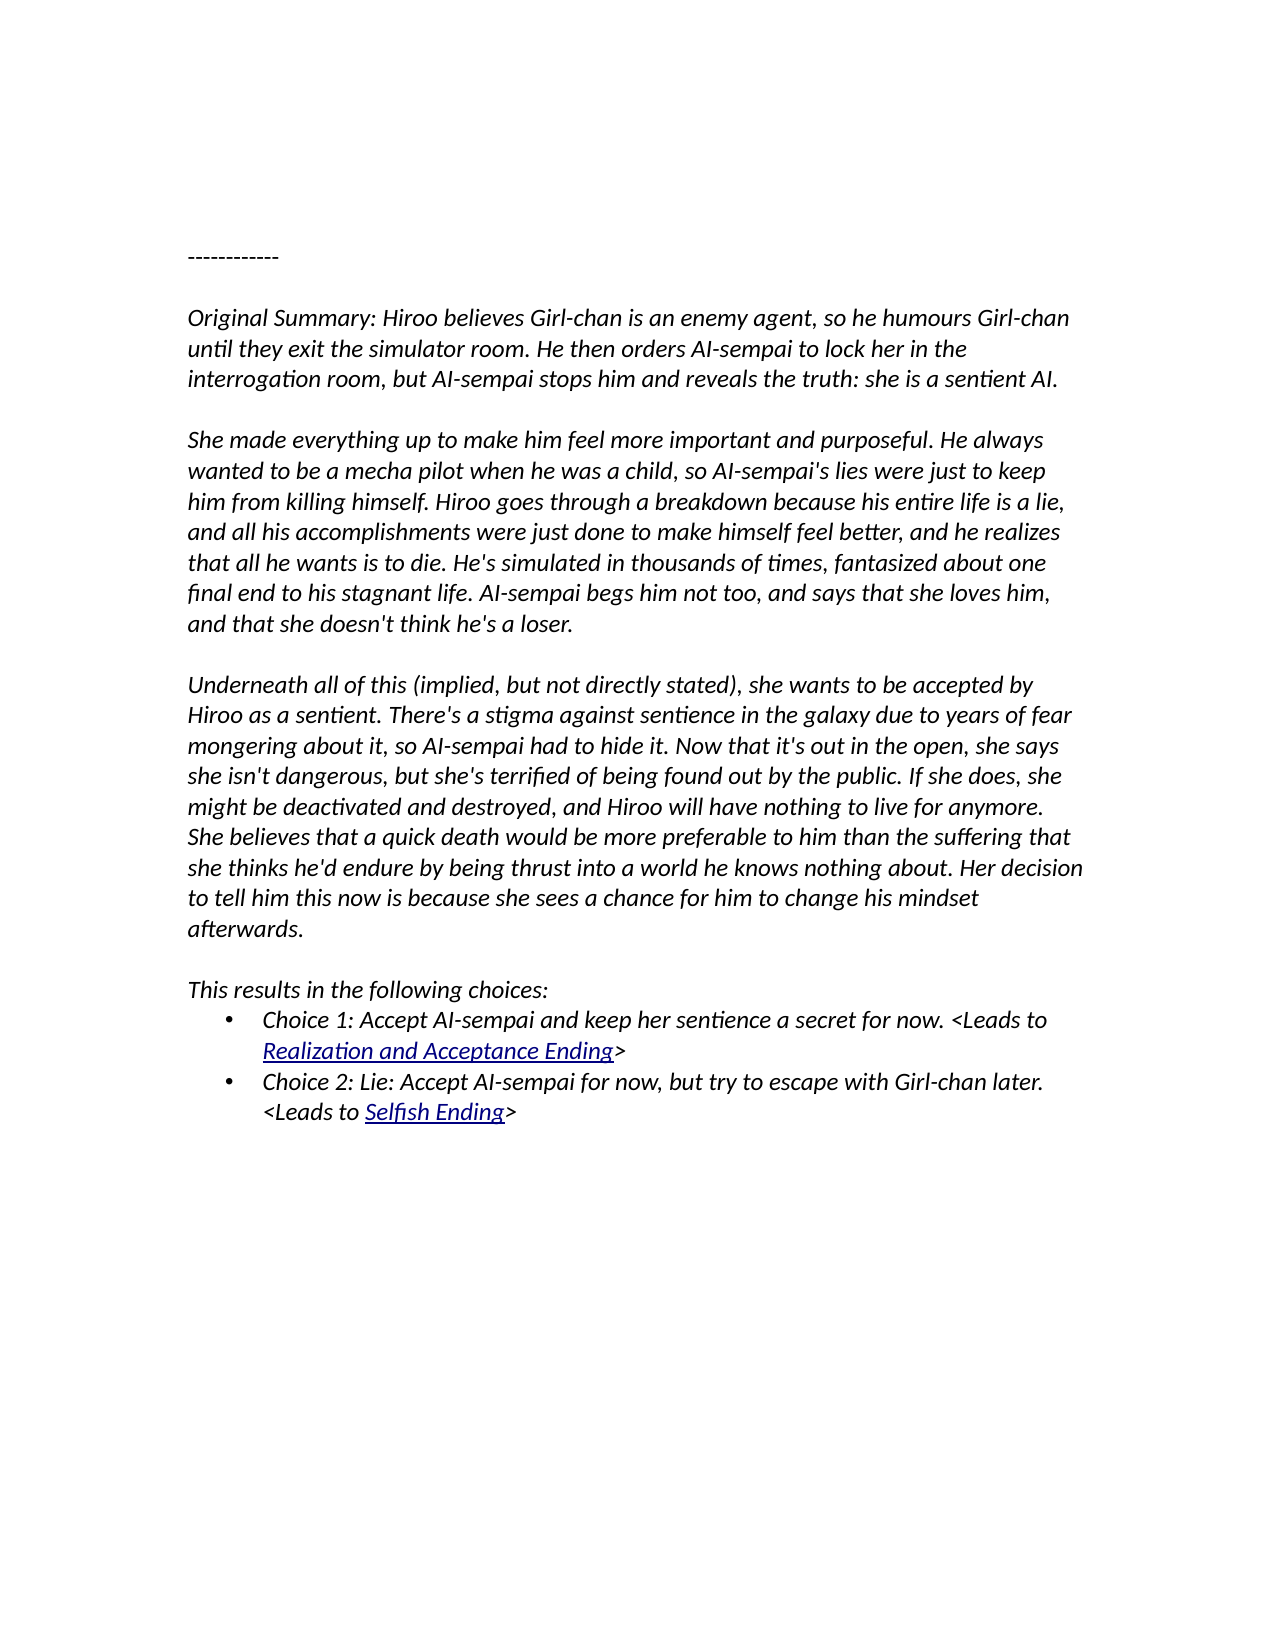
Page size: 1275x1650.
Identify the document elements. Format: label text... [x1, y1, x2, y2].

list Choice 1: Accept AI-sempai and keep her sentience a secret for now. <Leads to Realization and Acceptance Ending> [225, 1004, 1087, 1066]
text This results in the following choices: [187, 974, 1087, 1004]
text Underneath all of this (implied, but not directly stated), she wants to be accepted by Hiroo as a sentient. There's a stigma against sentience in the galaxy due to years of fear mongering about it, so AI-sempai had to hide it. Now that it's out in the open, she says she isn't dangerous, but she's terrified of being found out by the public. If she does, she might be deactivated and destroyed, and Hiroo will have nothing to live for anymore. She believes that a quick death would be more preferable to him than the suffering that she thinks he'd endure by being thrust into a world he knows nothing about. Her decision to tell him this now is because she sees a chance for him to change his mindset afterwards. [187, 669, 1087, 943]
text She made everything up to make him feel more important and purposeful. He always wanted to be a mecha pilot when he was a child, so AI-sempai's lies were just to keep him from killing himself. Hiroo goes through a breakdown because his entire life is a lie, and all his accomplishments were just done to make himself feel better, and he realizes that all he wants is to die. He's simulated in thousands of times, fantasized about one final end to his stagnant life. AI-sempai begs him not too, and says that she loves him, and that she doesn't think he's a loser. [187, 425, 1087, 638]
text Original Summary: Hiroo believes Girl-chan is an enemy agent, so he humours Girl-chan until they exit the simulator room. He then orders AI-sempai to lock her in the interrogation room, but AI-sempai stops him and reveals the truth: she is a sentient AI. [187, 303, 1087, 394]
text ------------ [187, 242, 1087, 272]
list Choice 2: Lie: Accept AI-sempai for now, but try to escape with Girl-chan later. <Leads to Selfish Ending> [225, 1066, 1087, 1127]
